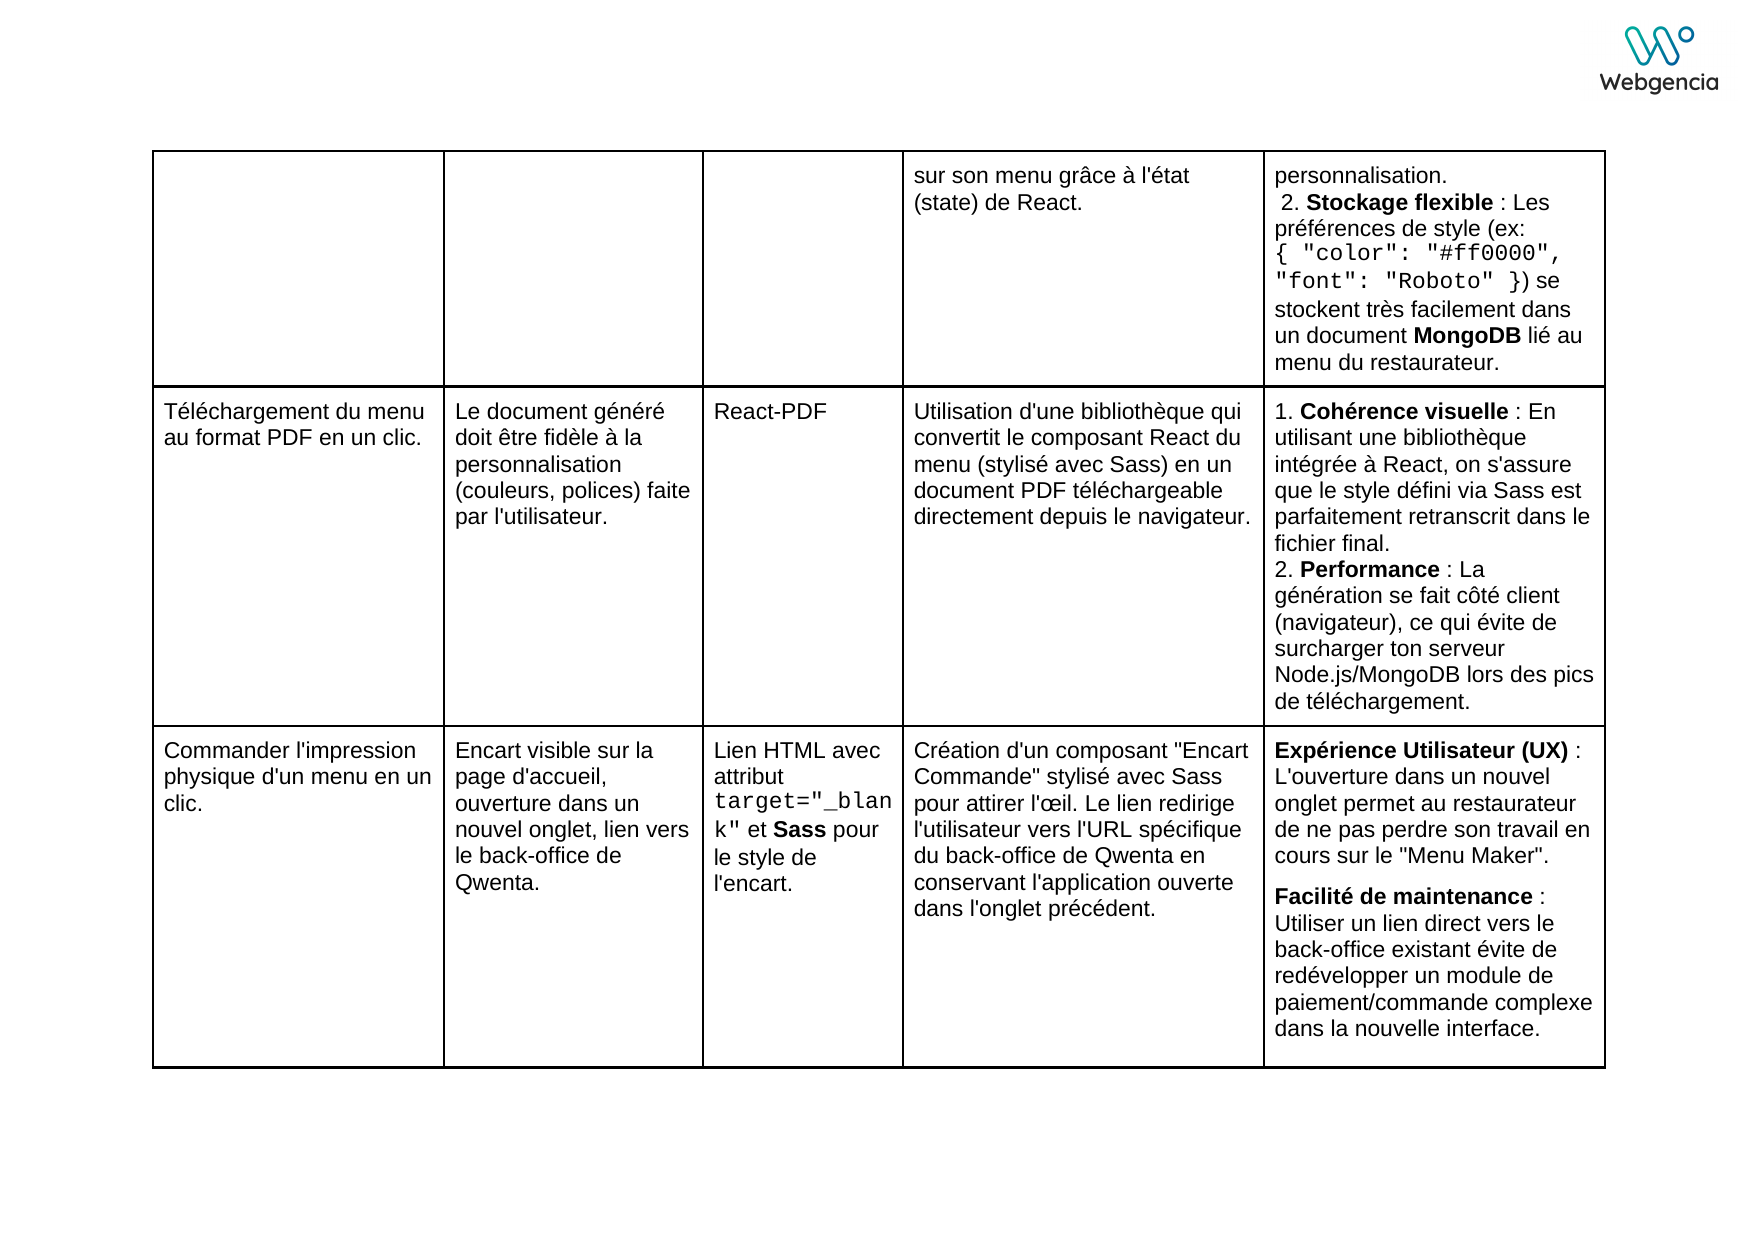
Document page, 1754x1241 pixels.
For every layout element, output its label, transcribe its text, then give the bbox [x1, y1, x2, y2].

table_cell sur son menu grâce à l'état (state) de React. [904, 152, 1263, 385]
table_cell Utilisation d'une bibliothèque qui convertit le composant React du menu (stylisé avec Sass) en un document PDF téléchargeable directement depuis le navigateur. [904, 388, 1263, 724]
table_cell Téléchargement du menu au format PDF en un clic. [154, 388, 443, 724]
table_cell [154, 152, 443, 385]
picture [1580, 20, 1739, 101]
table_cell Expérience Utilisateur (UX) : L'ouverture dans un nouvel onglet permet au restaurateur de ne pas perdre son travail en cours sur le "Menu Maker". Facilité de maintenance : Utiliser un lien direct vers le back-office existant évite de redévelopper un module de paiement/commande complexe dans la nouvelle interface. [1265, 727, 1604, 1066]
table_cell Création d'un composant "Encart Commande" stylisé avec Sass pour attirer l'œil. Le lien redirige l'utilisateur vers l'URL spécifique du back-office de Qwenta en conservant l'application ouverte dans l'onglet précédent. [904, 727, 1263, 1066]
table_cell personnalisation. 2. Stockage flexible : Les préférences de style (ex: { "color": "#ff0000", "font": "Roboto" }) se stockent très facilement dans un document MongoDB lié au menu du restaurateur. [1265, 152, 1604, 385]
table_cell React-PDF [704, 388, 902, 724]
table_cell Encart visible sur la page d'accueil, ouverture dans un nouvel onglet, lien vers le back-office de Qwenta. [445, 727, 702, 1066]
table_cell Lien HTML avec attribut target="_blank" et Sass pour le style de l'encart. [704, 727, 902, 1066]
table_cell 1. Cohérence visuelle : En utilisant une bibliothèque intégrée à React, on s'assure que le style défini via Sass est parfaitement retranscrit dans le fichier final. 2. Performance : La génération se fait côté client (navigateur), ce qui évite de surcharger ton serveur Node.js/MongoDB lors des pics de téléchargement. [1265, 388, 1604, 724]
table_cell [445, 152, 702, 385]
table_cell [704, 152, 902, 385]
table_cell Commander l'impression physique d'un menu en un clic. [154, 727, 443, 1066]
table_cell Le document généré doit être fidèle à la personnalisation (couleurs, polices) faite par l'utilisateur. [445, 388, 702, 724]
